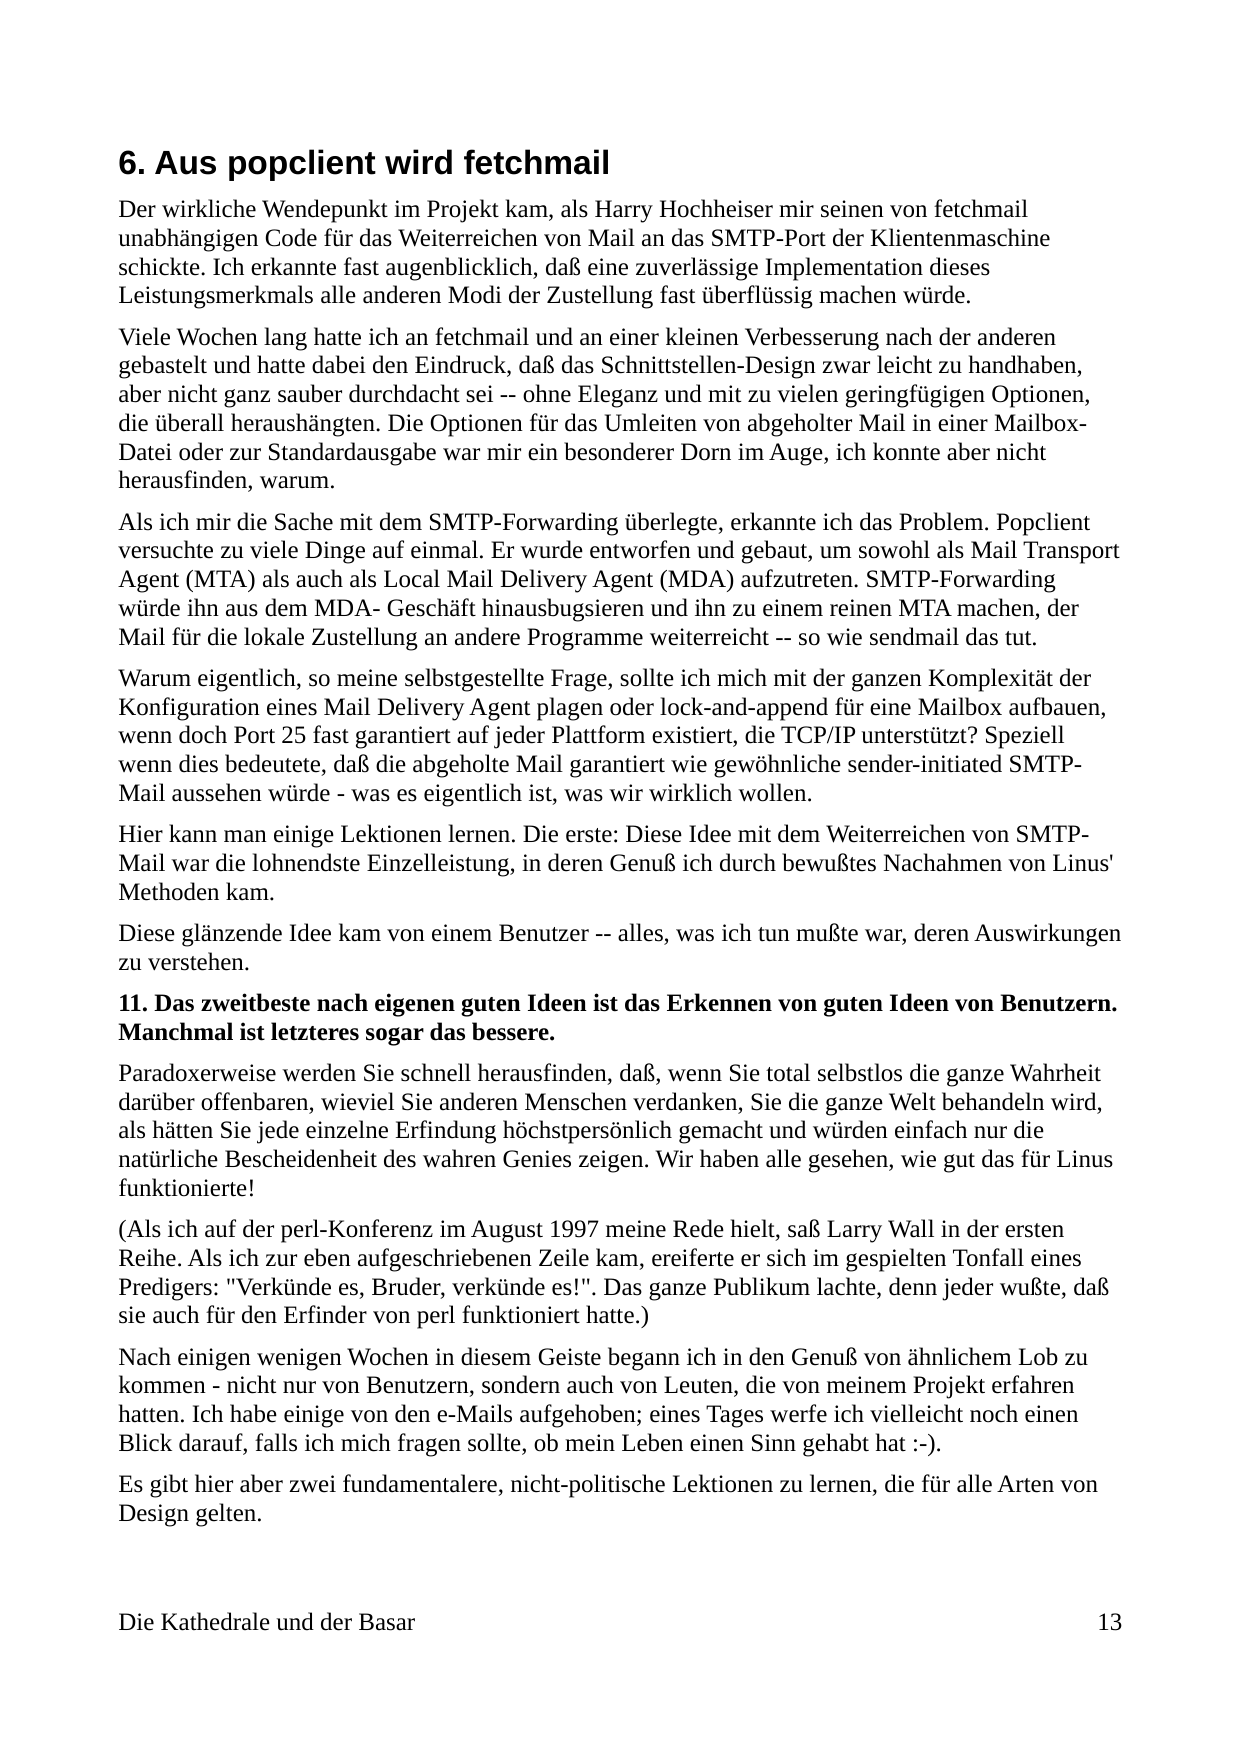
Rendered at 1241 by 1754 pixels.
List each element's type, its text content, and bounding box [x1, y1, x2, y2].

text Warum eigentlich, so meine selbstgestellte Frage, sollte ich mich mit der ganzen Komplexität der Konfiguration eines Mail Delivery Agent plagen oder lock-and-append für eine Mailbox aufbauen, wenn doch Port 25 fast garantiert auf jeder Plattform existiert, die TCP/IP unterstützt? Speziell wenn dies bedeutete, daß die abgeholte Mail garantiert wie gewöhnliche sender-initiated SMTP-Mail aussehen würde - was es eigentlich ist, was wir wirklich wollen. [118, 663, 1122, 807]
text Der wirkliche Wendepunkt im Projekt kam, als Harry Hochheiser mir seinen von fetchmail unabhängigen Code für das Weiterreichen von Mail an das SMTP-Port der Klientenmaschine schickte. Ich erkannte fast augenblicklich, daß eine zuverlässige Implementation dieses Leistungsmerkmals alle anderen Modi der Zustellung fast überflüssig machen würde. [118, 194, 1122, 309]
text Diese glänzende Idee kam von einem Benutzer -- alles, was ich tun mußte war, deren Auswirkungen zu verstehen. [118, 918, 1122, 976]
text Es gibt hier aber zwei fundamentalere, nicht-politische Lektionen zu lernen, die für alle Arten von Design gelten. [118, 1469, 1122, 1527]
text Paradoxerweise werden Sie schnell herausfinden, daß, wenn Sie total selbstlos die ganze Wahrheit darüber offenbaren, wieviel Sie anderen Menschen verdanken, Sie die ganze Welt behandeln wird, als hätten Sie jede einzelne Erfindung höchstpersönlich gemacht und würden einfach nur die natürliche Bescheidenheit des wahren Genies zeigen. Wir haben alle gesehen, wie gut das für Linus funktionierte! [118, 1058, 1122, 1202]
text Viele Wochen lang hatte ich an fetchmail und an einer kleinen Verbesserung nach der anderen gebastelt und hatte dabei den Eindruck, daß das Schnittstellen-Design zwar leicht zu handhaben, aber nicht ganz sauber durchdacht sei -- ohne Eleganz und mit zu vielen geringfügigen Optionen, die überall heraushängten. Die Optionen für das Umleiten von abgeholter Mail in einer Mailbox-Datei oder zur Standardausgabe war mir ein besonderer Dorn im Auge, ich konnte aber nicht herausfinden, warum. [118, 322, 1122, 494]
text Hier kann man einige Lektionen lernen. Die erste: Diese Idee mit dem Weiterreichen von SMTP-Mail war die lohnendste Einzelleistung, in deren Genuß ich durch bewußtes Nachahmen von Linus' Methoden kam. [118, 819, 1122, 906]
text 11. Das zweitbeste nach eigenen guten Ideen ist das Erkennen von guten Ideen von Benutzern. Manchmal ist letzteres sogar das bessere. [118, 988, 1122, 1046]
text (Als ich auf der perl-Konferenz im August 1997 meine Rede hielt, saß Larry Wall in der ersten Reihe. Als ich zur eben aufgeschriebenen Zeile kam, ereiferte er sich im gespielten Tonfall eines Predigers: "Verkünde es, Bruder, verkünde es!". Das ganze Publikum lachte, denn jeder wußte, daß sie auch für den Erfinder von perl funktioniert hatte.) [118, 1214, 1122, 1329]
text Als ich mir die Sache mit dem SMTP-Forwarding überlegte, erkannte ich das Problem. Popclient versuchte zu viele Dinge auf einmal. Er wurde entworfen und gebaut, um sowohl als Mail Transport Agent (MTA) als auch als Local Mail Delivery Agent (MDA) aufzutreten. SMTP-Forwarding würde ihn aus dem MDA- Geschäft hinausbugsieren und ihn zu einem reinen MTA machen, der Mail für die lokale Zustellung an andere Programme weiterreicht -- so wie sendmail das tut. [118, 507, 1122, 651]
text Nach einigen wenigen Wochen in diesem Geiste begann ich in den Genuß von ähnlichem Lob zu kommen - nicht nur von Benutzern, sondern auch von Leuten, die von meinem Projekt erfahren hatten. Ich habe einige von den e-Mails aufgehoben; eines Tages werfe ich vielleicht noch einen Blick darauf, falls ich mich fragen sollte, ob mein Leben einen Sinn gehabt hat :-). [118, 1342, 1122, 1457]
subtitle 6. Aus popclient wird fetchmail [118, 143, 1122, 182]
